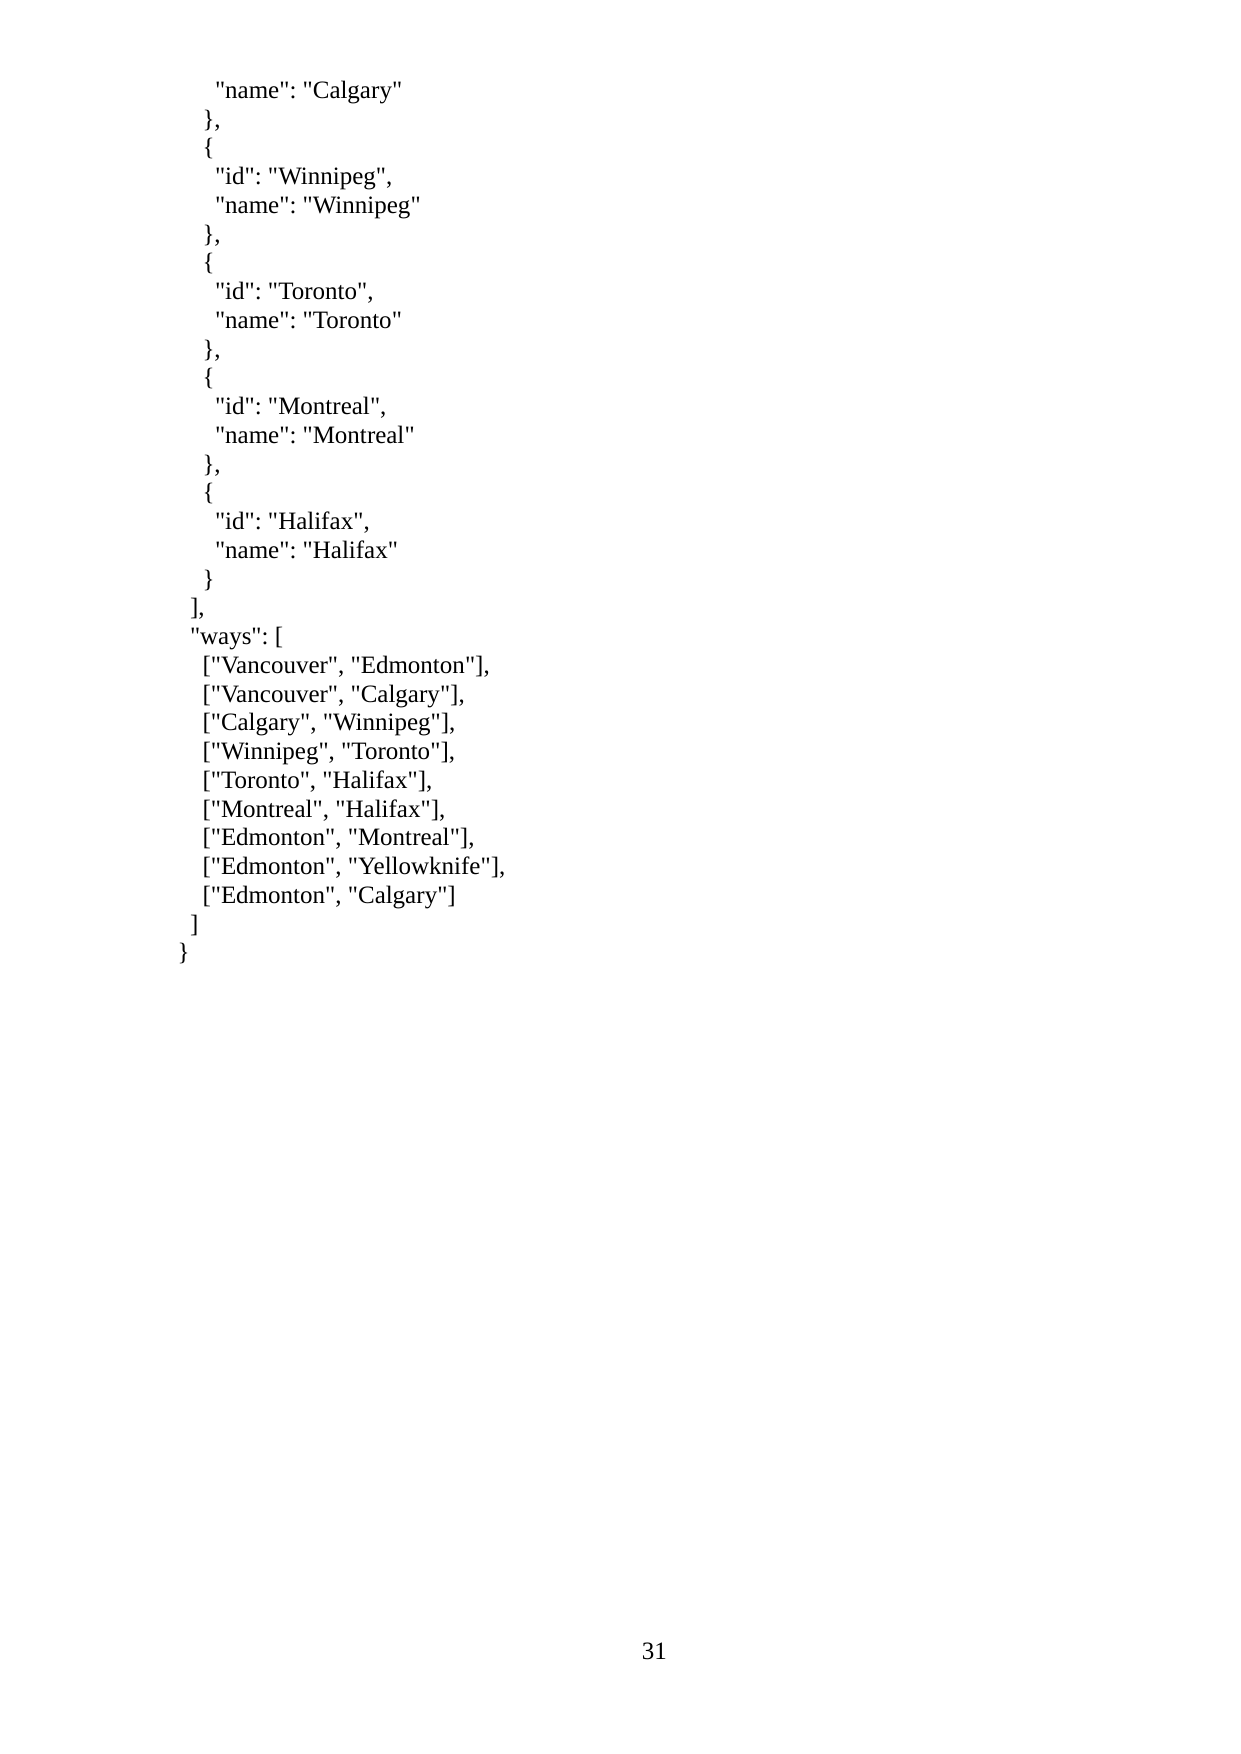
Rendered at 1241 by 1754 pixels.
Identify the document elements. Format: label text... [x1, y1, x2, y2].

text "name": "Calgary" }, { "id": "Winnipeg", "name": "Winnipeg" }, { "id": "Toronto", "name": "Toronto" }, { "id": "Montreal", "name": "Montreal" }, { "id": "Halifax", "name": "Halifax" } ], "ways": [ ["Vancouver", "Edmonton"], ["Vancouver", "Calgary"], ["Calgary", "Winnipeg"], ["Winnipeg", "Toronto"], ["Toronto", "Halifax"], ["Montreal", "Halifax"], ["Edmonton", "Montreal"], ["Edmonton", "Yellowknife"], ["Edmonton", "Calgary"] ] } [177, 75, 1152, 966]
